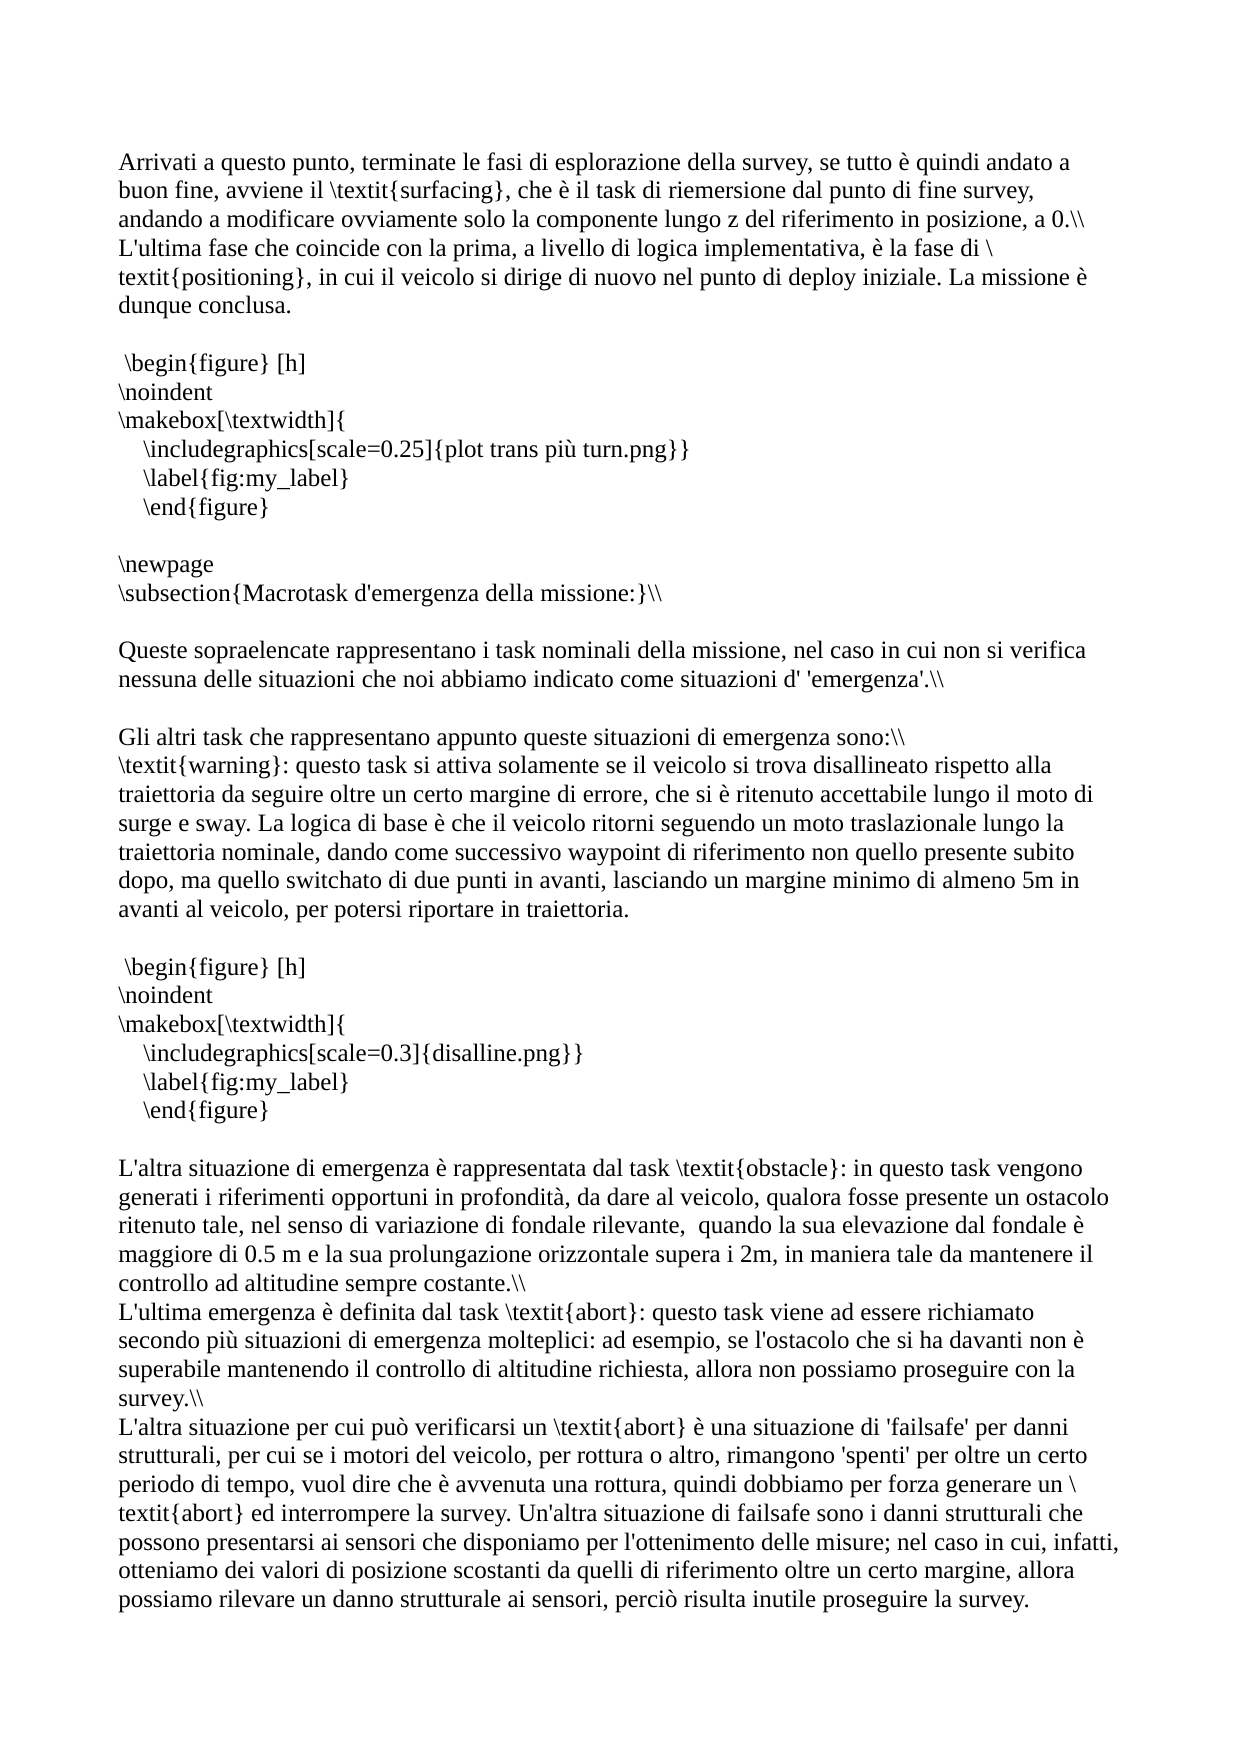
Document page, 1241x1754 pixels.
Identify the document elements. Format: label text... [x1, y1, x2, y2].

text Arrivati a questo punto, terminate le fasi di esplorazione della survey, se tutto è quindi andato a buon fine, avviene il \textit{surfacing}, che è il task di riemersione dal punto di fine survey, andando a modificare ovviamente solo la componente lungo z del riferimento in posizione, a 0.\\ L'ultima fase che coincide con la prima, a livello di logica implementativa, è la fase di \textit{positioning}, in cui il veicolo si dirige di nuovo nel punto di deploy iniziale. La missione è dunque conclusa. \begin{figure} [h] \noindent \makebox[\textwidth]{ \includegraphics[scale=0.25]{plot trans più turn.png}} \label{fig:my_label} \end{figure} \newpage \subsection{Macrotask d'emergenza della missione:}\\ Queste sopraelencate rappresentano i task nominali della missione, nel caso in cui non si verifica nessuna delle situazioni che noi abbiamo indicato come situazioni d' 'emergenza'.\\ Gli altri task che rappresentano appunto queste situazioni di emergenza sono:\\ \textit{warning}: questo task si attiva solamente se il veicolo si trova disallineato rispetto alla traiettoria da seguire oltre un certo margine di errore, che si è ritenuto accettabile lungo il moto di surge e sway. La logica di base è che il veicolo ritorni seguendo un moto traslazionale lungo la traiettoria nominale, dando come successivo waypoint di riferimento non quello presente subito dopo, ma quello switchato di due punti in avanti, lasciando un margine minimo di almeno 5m in avanti al veicolo, per potersi riportare in traiettoria. \begin{figure} [h] \noindent \makebox[\textwidth]{ \includegraphics[scale=0.3]{disalline.png}} \label{fig:my_label} \end{figure} L'altra situazione di emergenza è rappresentata dal task \textit{obstacle}: in questo task vengono generati i riferimenti opportuni in profondità, da dare al veicolo, qualora fosse presente un ostacolo ritenuto tale, nel senso di variazione di fondale rilevante, quando la sua elevazione dal fondale è maggiore di 0.5 m e la sua prolungazione orizzontale supera i 2m, in maniera tale da mantenere il controllo ad altitudine sempre costante.\\ L'ultima emergenza è definita dal task \textit{abort}: questo task viene ad essere richiamato secondo più situazioni di emergenza molteplici: ad esempio, se l'ostacolo che si ha davanti non è superabile mantenendo il controllo di altitudine richiesta, allora non possiamo proseguire con la survey.\\ L'altra situazione per cui può verificarsi un \textit{abort} è una situazione di 'failsafe' per danni strutturali, per cui se i motori del veicolo, per rottura o altro, rimangono 'spenti' per oltre un certo periodo di tempo, vuol dire che è avvenuta una rottura, quindi dobbiamo per forza generare un \textit{abort} ed interrompere la survey. Un'altra situazione di failsafe sono i danni strutturali che possono presentarsi ai sensori che disponiamo per l'ottenimento delle misure; nel caso in cui, infatti, otteniamo dei valori di posizione scostanti da quelli di riferimento oltre un certo margine, allora possiamo rilevare un danno strutturale ai sensori, perciò risulta inutile proseguire la survey. [118, 118, 1122, 1613]
